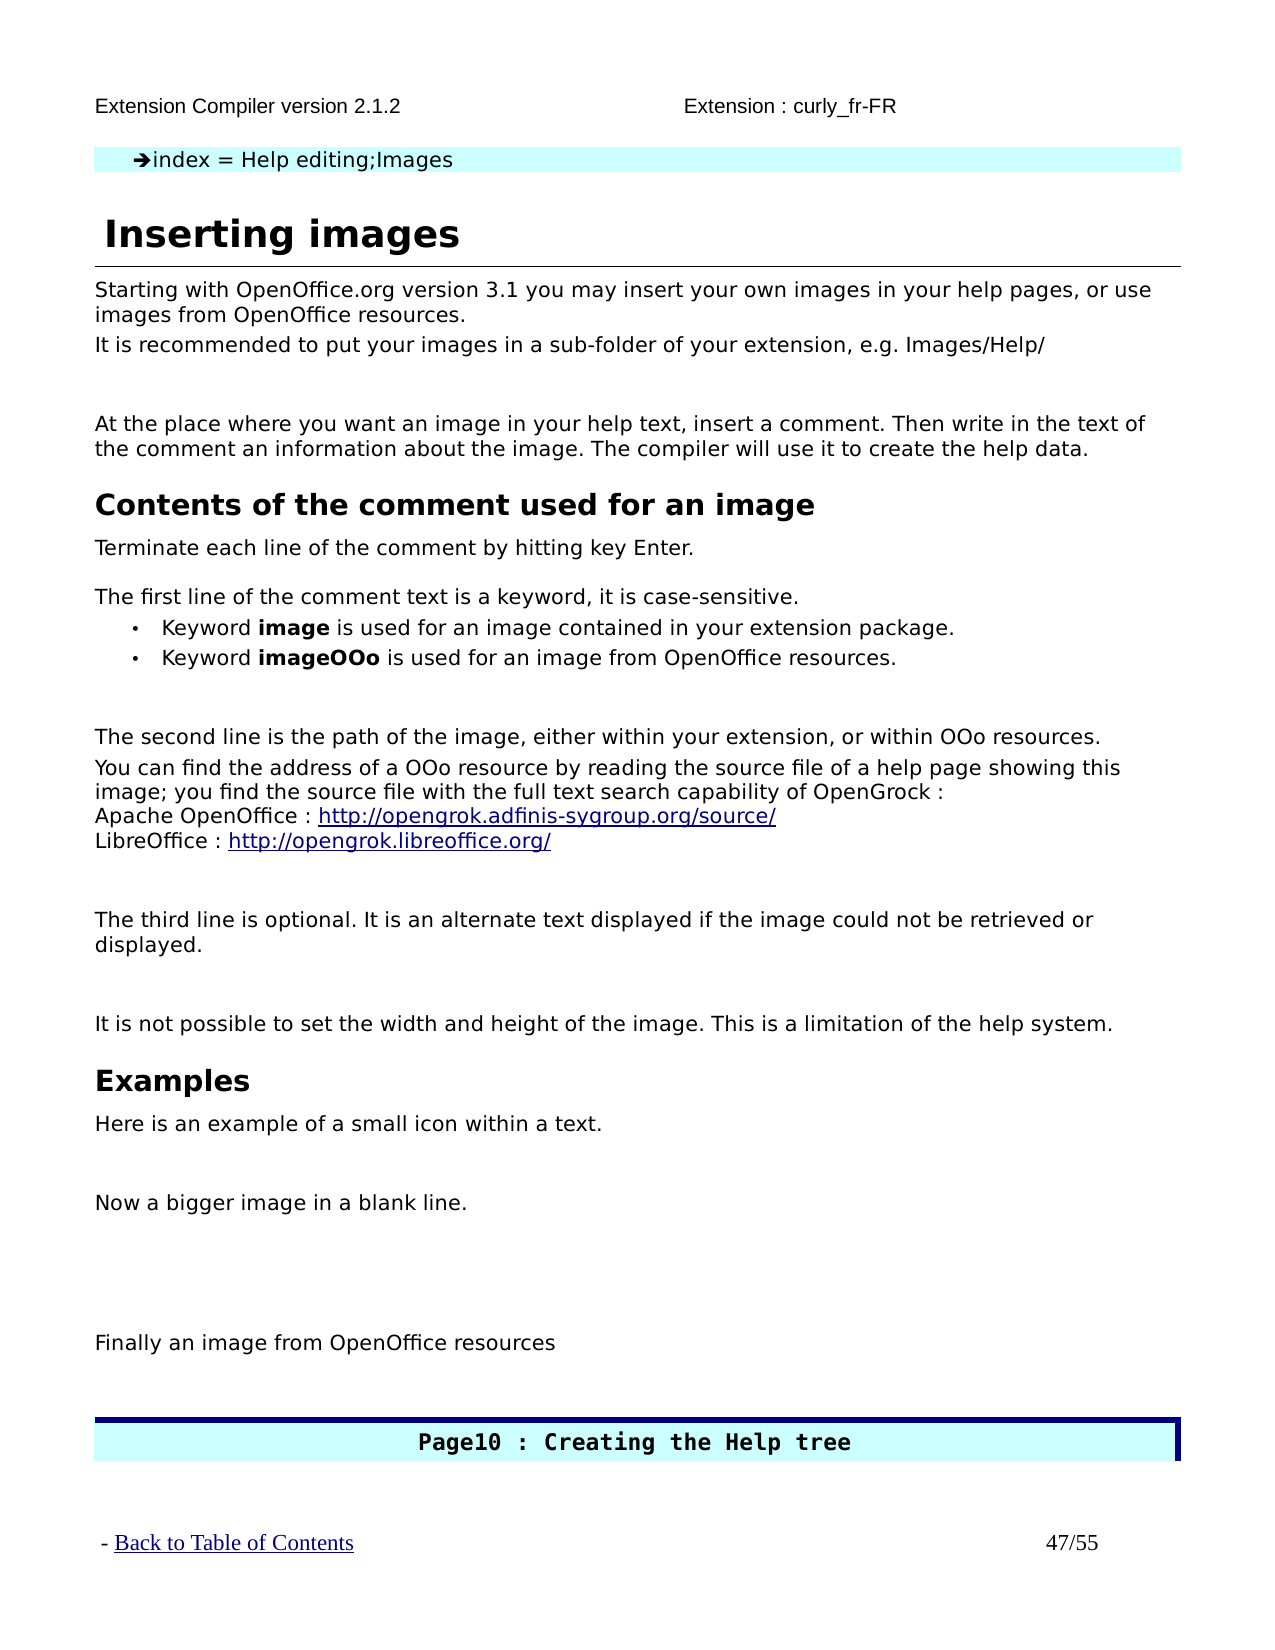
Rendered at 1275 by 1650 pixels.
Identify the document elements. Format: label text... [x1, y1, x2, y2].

text Inserting images [94, 203, 1181, 266]
text Starting with OpenOffice.org version 3.1 you may insert your own images in your help pages, or use images from OpenOffice resources. [94, 278, 1181, 327]
text Contents of the comment used for an image [94, 489, 1181, 523]
text At the place where you want an image in your help text, insert a comment. Then write in the text of the comment an information about the image. The compiler will use it to create the help data. [94, 363, 1181, 461]
text It is recommended to put your images in a sub-folder of your extension, e.g. Images/Help/ [94, 333, 1181, 357]
text It is not possible to set the width and height of the image. This is a limitation of the help system. [94, 963, 1181, 1036]
text Finally an image from OpenOffice resources [94, 1282, 1181, 1355]
text You can find the address of a OOo resource by reading the source file of a help page showing this image; you find the source file with the full text search capability of OpenGrock : Apache OpenOffice : http://opengrok.adfinis-sygroup.org/source/ LibreOffice : http://opengrok.libreoffice.org/ [94, 756, 1181, 853]
text Here is an example of a small icon within a text. [94, 1112, 1181, 1136]
list Keyword imageOOo is used for an image from OpenOffice resources. [132, 646, 1181, 670]
text The second line is the path of the image, either within your extension, or within OOo resources. [94, 676, 1181, 750]
list index = Help editing;Images [94, 147, 1181, 172]
text Terminate each line of the comment by hitting key Enter. The first line of the comment text is a keyword, it is case-sensitive. [94, 536, 1181, 610]
text Page10 : Creating the Help tree [94, 1418, 1175, 1461]
list Keyword image is used for an image contained in your extension package. [132, 616, 1181, 640]
text The third line is optional. It is an alternate text displayed if the image could not be retrieved or displayed. [94, 859, 1181, 957]
text Examples [94, 1064, 1181, 1098]
text Now a bigger image in a blank line. [94, 1142, 1181, 1215]
